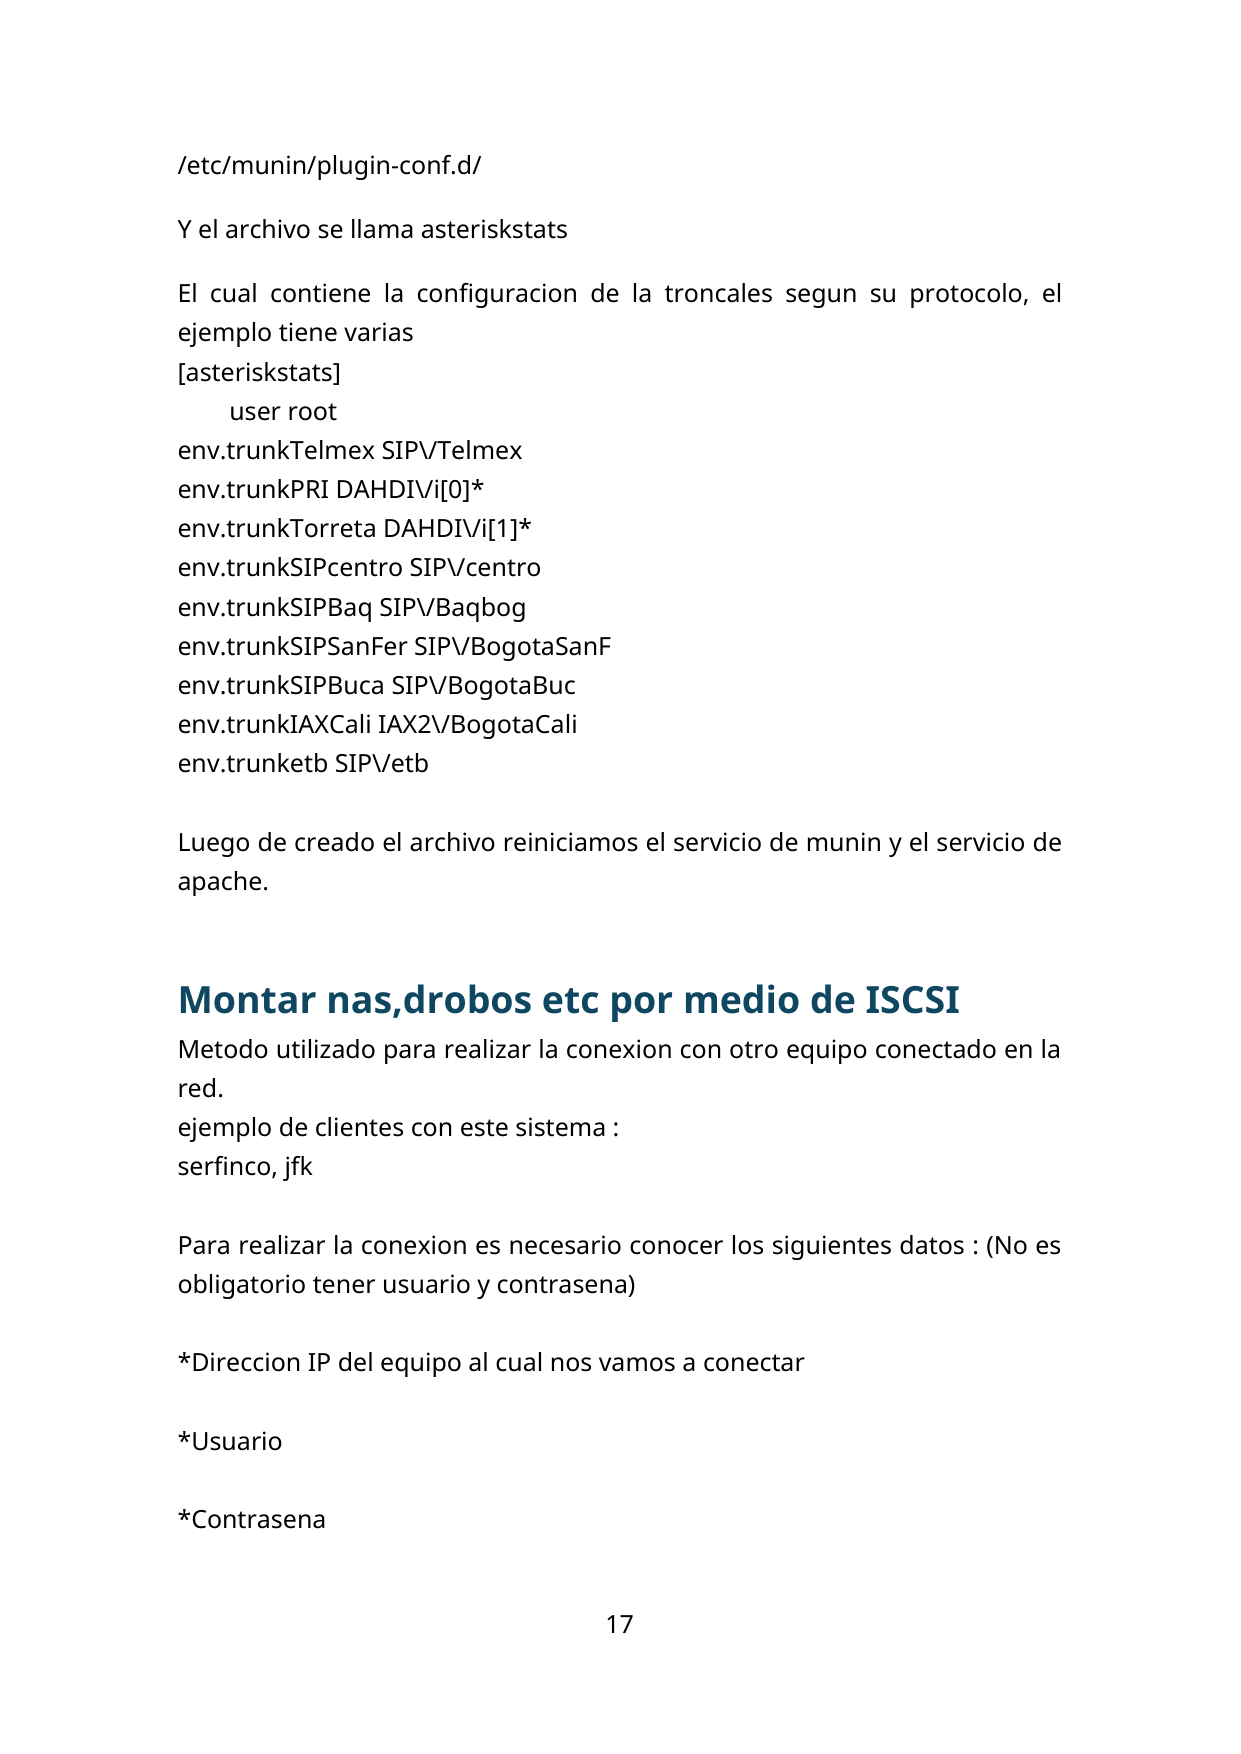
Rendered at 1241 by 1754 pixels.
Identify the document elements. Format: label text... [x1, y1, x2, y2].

text env.trunkTelmex SIP\/Telmex [177, 433, 1063, 467]
text env.trunkPRI DAHDI\/i[0]* [177, 472, 1063, 506]
text env.trunkTorreta DAHDI\/i[1]* [177, 511, 1063, 545]
text *Usuario [177, 1423, 1063, 1457]
text env.trunkSIPBaq SIP\/Baqbog [177, 589, 1063, 623]
text user root [177, 393, 1063, 427]
subtitle Montar nas,drobos etc por medio de ISCSI [177, 973, 1063, 1024]
text El cual contiene la configuracion de la troncales segun su protocolo, el ejemplo tiene varias [177, 276, 1063, 349]
text [asteriskstats] [177, 354, 1063, 388]
text Y el archivo se llama asteriskstats [177, 212, 1063, 246]
text *Contrasena [177, 1502, 1063, 1536]
text env.trunkSIPcentro SIP\/centro [177, 550, 1063, 584]
text /etc/munin/plugin-conf.d/ [177, 148, 1063, 182]
text env.trunkSIPBuca SIP\/BogotaBuc [177, 668, 1063, 702]
text env.trunkIAXCali IAX2\/BogotaCali [177, 707, 1063, 741]
text *Direccion IP del equipo al cual nos vamos a conectar [177, 1345, 1063, 1379]
text ejemplo de clientes con este sistema : [177, 1110, 1063, 1144]
text serfinco, jfk [177, 1149, 1063, 1183]
text Metodo utilizado para realizar la conexion con otro equipo conectado en la red. [177, 1032, 1063, 1105]
text Luego de creado el archivo reiniciamos el servicio de munin y el servicio de apache. [177, 824, 1063, 897]
text Para realizar la conexion es necesario conocer los siguientes datos : (No es obligatorio tener usuario y contrasena) [177, 1227, 1063, 1301]
text env.trunketb SIP\/etb [177, 746, 1063, 780]
text env.trunkSIPSanFer SIP\/BogotaSanF [177, 628, 1063, 662]
